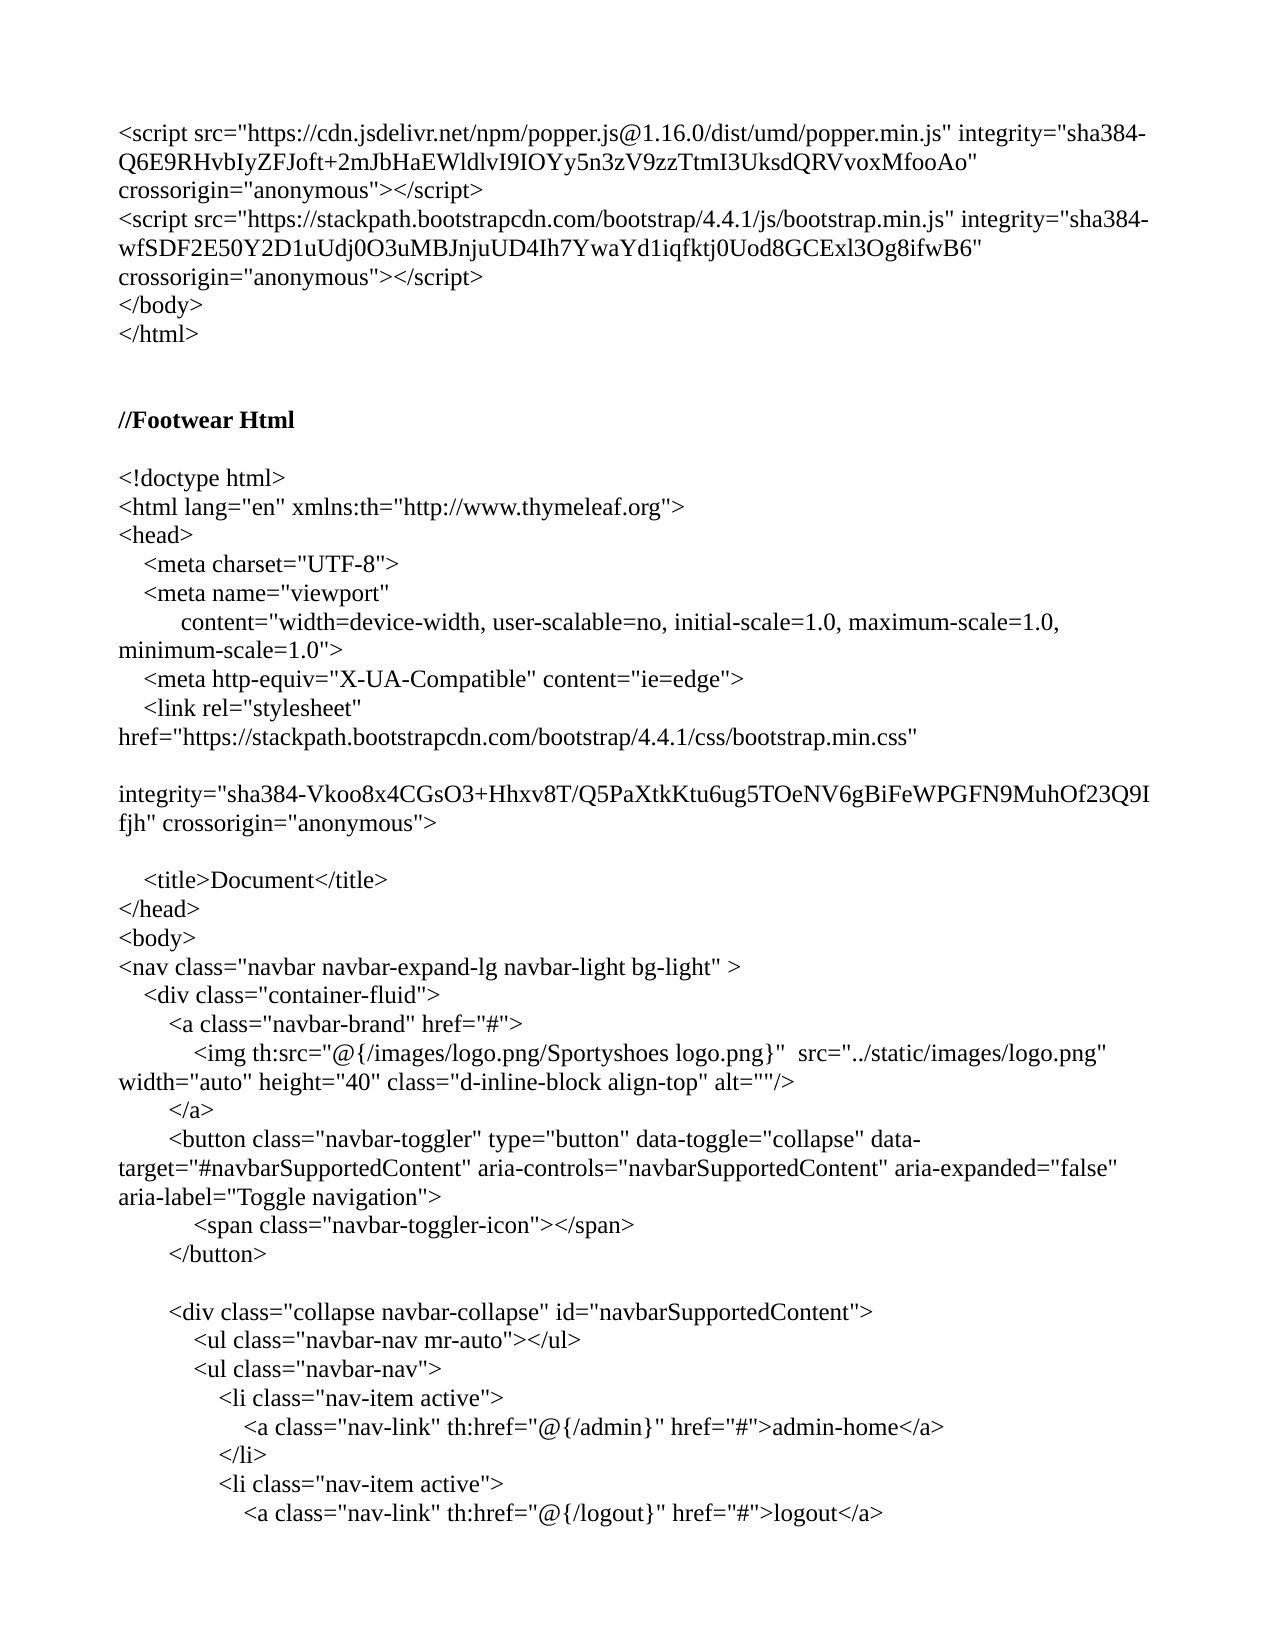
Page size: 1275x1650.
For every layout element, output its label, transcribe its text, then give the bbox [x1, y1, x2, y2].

text </li> [118, 1441, 1157, 1469]
text <div class="collapse navbar-collapse" id="navbarSupportedContent"> [118, 1297, 1157, 1326]
text <head> [118, 521, 1157, 549]
text <ul class="navbar-nav"> [118, 1354, 1157, 1383]
text <meta http-equiv="X-UA-Compatible" content="ie=edge"> [118, 664, 1157, 693]
text </head> [118, 894, 1157, 923]
text <link rel="stylesheet" href="https://stackpath.bootstrapcdn.com/bootstrap/4.4.1/css/bootstrap.min.css" [118, 693, 1157, 751]
text <body> [118, 923, 1157, 952]
text </html> [118, 319, 1157, 348]
text <a class="nav-link" th:href="@{/admin}" href="#">admin-home</a> [118, 1412, 1157, 1441]
text <img th:src="@{/images/logo.png/Sportyshoes logo.png}" src="../static/images/logo.png" width="auto" height="40" class="d-inline-block align-top" alt=""/> [118, 1038, 1157, 1096]
text <title>Document</title> [118, 866, 1157, 894]
text <meta charset="UTF-8"> [118, 549, 1157, 578]
text <html lang="en" xmlns:th="http://www.thymeleaf.org"> [118, 492, 1157, 521]
text <nav class="navbar navbar-expand-lg navbar-light bg-light" > [118, 952, 1157, 981]
text //Footwear Html [118, 406, 1157, 434]
text </body> [118, 291, 1157, 319]
text <a class="nav-link" th:href="@{/logout}" href="#">logout</a> [118, 1498, 1157, 1527]
text <meta name="viewport" [118, 578, 1157, 607]
text <div class="container-fluid"> [118, 981, 1157, 1009]
text <li class="nav-item active"> [118, 1383, 1157, 1412]
text <a class="navbar-brand" href="#"> [118, 1009, 1157, 1038]
text <ul class="navbar-nav mr-auto"></ul> [118, 1326, 1157, 1354]
text integrity="sha384-Vkoo8x4CGsO3+Hhxv8T/Q5PaXtkKtu6ug5TOeNV6gBiFeWPGFN9MuhOf23Q9Ifjh" crossorigin="anonymous"> [118, 751, 1157, 837]
text <script src="https://stackpath.bootstrapcdn.com/bootstrap/4.4.1/js/bootstrap.min.js" integrity="sha384-wfSDF2E50Y2D1uUdj0O3uMBJnjuUD4Ih7YwaYd1iqfktj0Uod8GCExl3Og8ifwB6" crossorigin="anonymous"></script> [118, 204, 1157, 291]
text </a> [118, 1096, 1157, 1124]
text </button> [118, 1239, 1157, 1268]
text <span class="navbar-toggler-icon"></span> [118, 1211, 1157, 1239]
text content="width=device-width, user-scalable=no, initial-scale=1.0, maximum-scale=1.0, minimum-scale=1.0"> [118, 607, 1157, 664]
text <script src="https://cdn.jsdelivr.net/npm/popper.js@1.16.0/dist/umd/popper.min.js" integrity="sha384-Q6E9RHvbIyZFJoft+2mJbHaEWldlvI9IOYy5n3zV9zzTtmI3UksdQRVvoxMfooAo" crossorigin="anonymous"></script> [118, 118, 1157, 204]
text <button class="navbar-toggler" type="button" data-toggle="collapse" data-target="#navbarSupportedContent" aria-controls="navbarSupportedContent" aria-expanded="false" aria-label="Toggle navigation"> [118, 1124, 1157, 1211]
text <!doctype html> [118, 463, 1157, 492]
text <li class="nav-item active"> [118, 1469, 1157, 1498]
